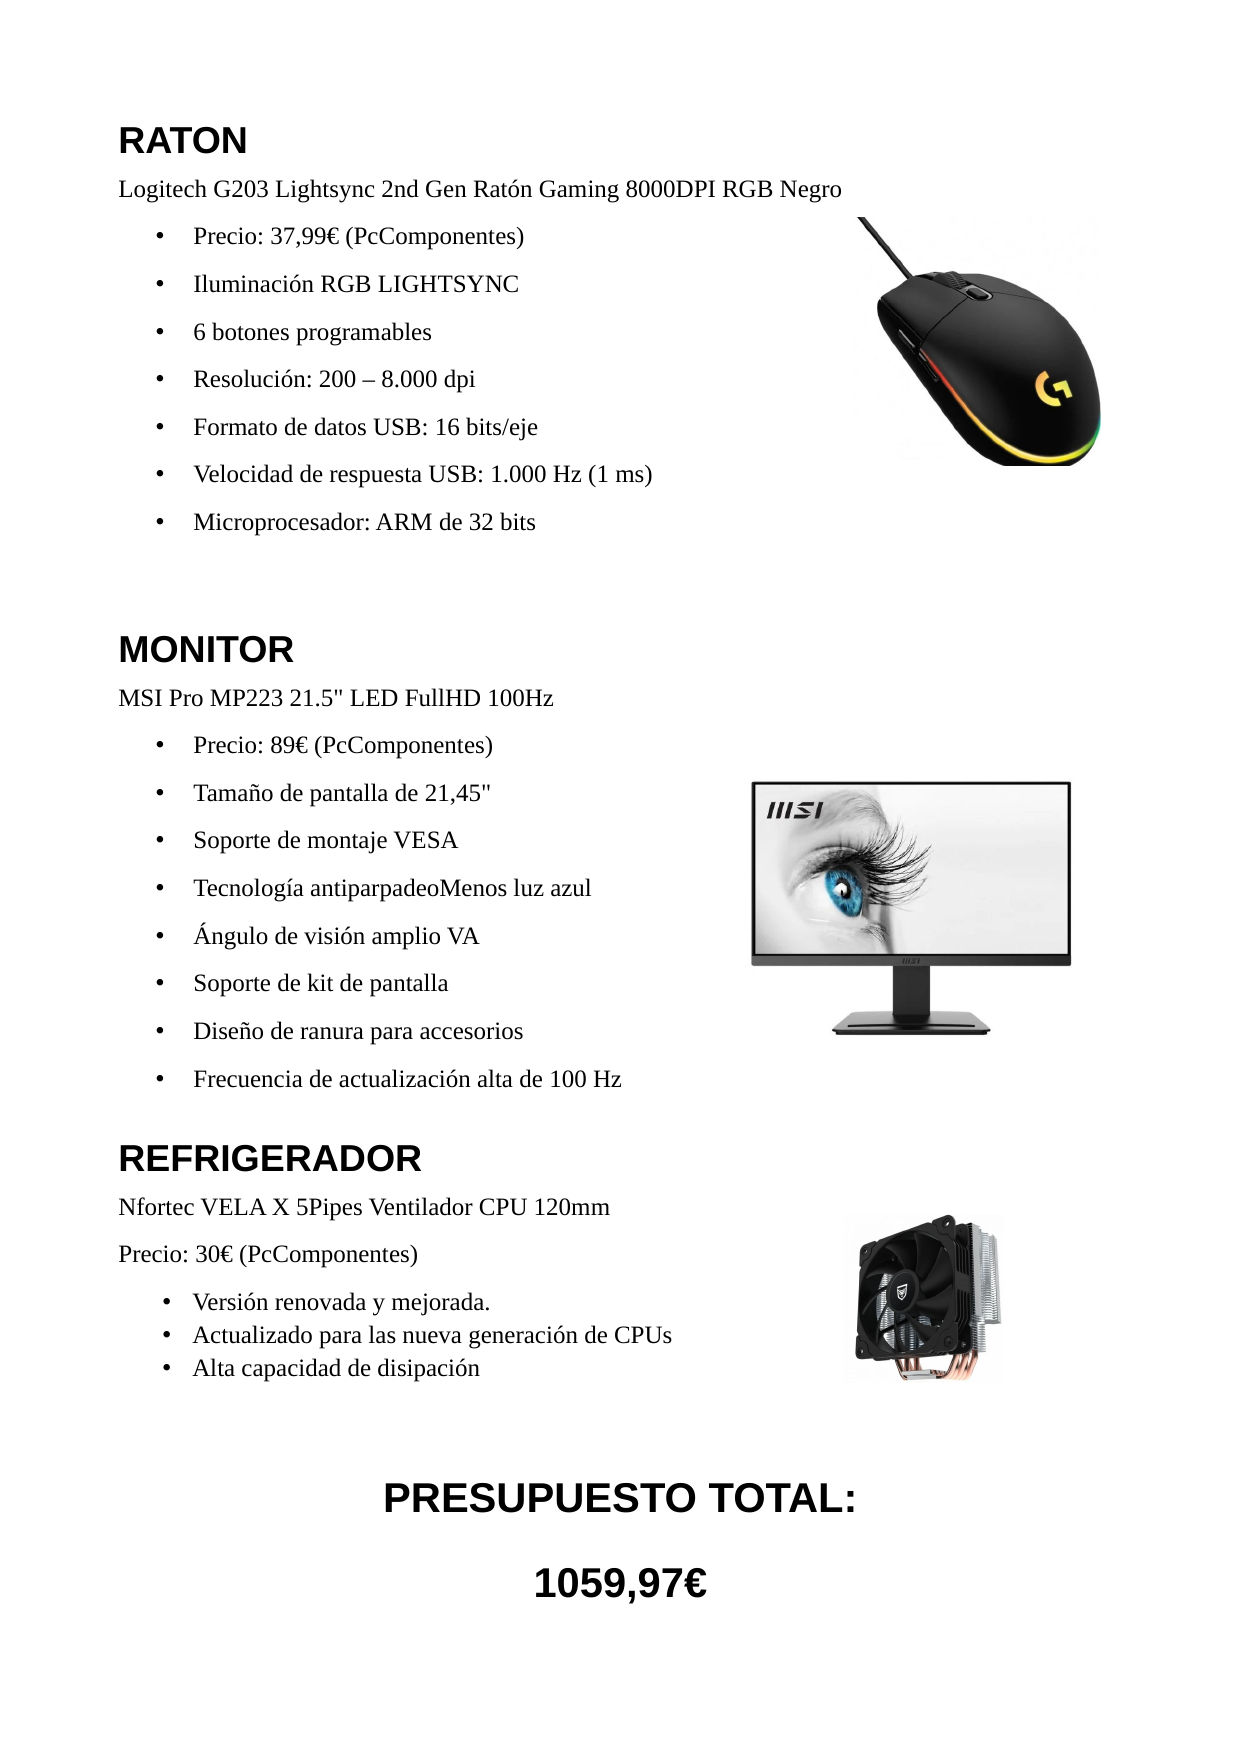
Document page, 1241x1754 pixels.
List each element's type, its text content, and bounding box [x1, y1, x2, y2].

list Formato de datos USB: 16 bits/eje [156, 412, 852, 441]
picture [747, 744, 1074, 1065]
list [1074, 921, 1122, 949]
picture [852, 217, 1101, 466]
list Soporte de montaje VESA [156, 826, 747, 854]
list Alta capacidad de disipación [162, 1353, 843, 1382]
list [1074, 873, 1122, 902]
list Precio: 89€ (PcComponentes) [156, 730, 1122, 759]
list [1004, 1320, 1122, 1349]
list Soporte de kit de pantalla [156, 968, 747, 997]
list Ángulo de visión amplio VA [156, 921, 747, 949]
list Resolución: 200 – 8.000 dpi [156, 364, 852, 393]
list Diseño de ranura para accesorios [156, 1016, 747, 1045]
list 6 botones programables [156, 317, 852, 345]
subtitle RATON [118, 118, 1122, 161]
list [1074, 826, 1122, 854]
picture [843, 1214, 1004, 1383]
list [1101, 317, 1122, 345]
list Frecuencia de actualización alta de 100 Hz [156, 1064, 1122, 1092]
list Actualizado para las nueva generación de CPUs [162, 1320, 843, 1349]
text MSI Pro MP223 21.5" LED FullHD 100Hz [118, 683, 1122, 712]
list Versión renovada y mejorada. [162, 1287, 843, 1316]
list Iluminación RGB LIGHTSYNC [156, 269, 852, 298]
subtitle MONITOR [118, 627, 1122, 670]
text Logitech G203 Lightsync 2nd Gen Ratón Gaming 8000DPI RGB Negro [118, 174, 1122, 202]
list Microprocesador: ARM de 32 bits [156, 507, 1122, 536]
title 1059,97€ [118, 1559, 1122, 1607]
list [1004, 1287, 1122, 1316]
list Tamaño de pantalla de 21,45" [156, 778, 747, 807]
list [1101, 269, 1122, 298]
title PRESUPUESTO TOTAL: [118, 1473, 1122, 1521]
list Tecnología antiparpadeoMenos luz azul [156, 873, 747, 902]
list [1074, 968, 1122, 997]
list Velocidad de respuesta USB: 1.000 Hz (1 ms) [156, 459, 1122, 488]
list [1074, 778, 1122, 807]
list [1101, 221, 1122, 250]
list Precio: 37,99€ (PcComponentes) [156, 221, 852, 250]
subtitle REFRIGERADOR [118, 1136, 1122, 1179]
text [1004, 1239, 1122, 1268]
text Precio: 30€ (PcComponentes) [118, 1239, 843, 1268]
list [1004, 1353, 1122, 1382]
list [1101, 364, 1122, 393]
text Nfortec VELA X 5Pipes Ventilador CPU 120mm [118, 1192, 1122, 1221]
list [1074, 1016, 1122, 1045]
